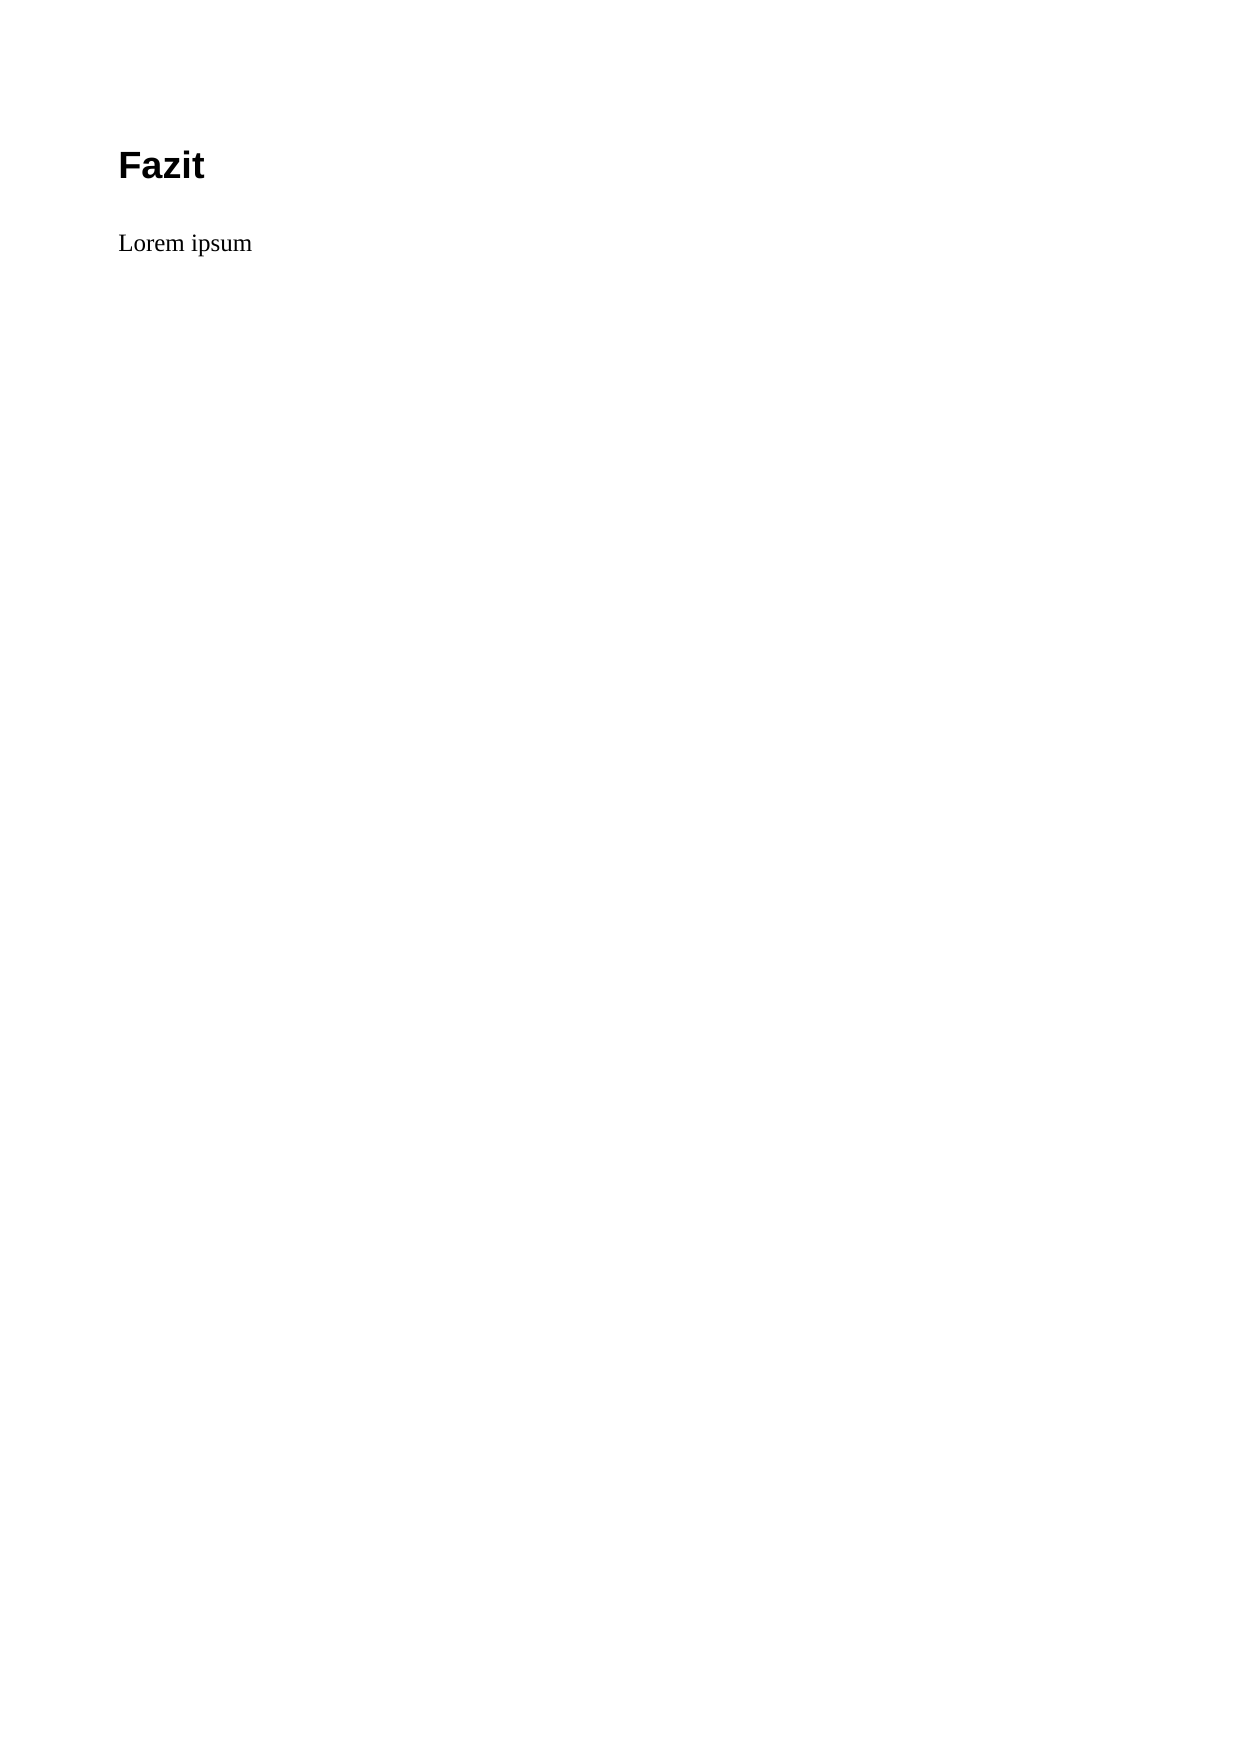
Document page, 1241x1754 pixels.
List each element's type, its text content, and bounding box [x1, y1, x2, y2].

text Lorem ipsum [118, 228, 1122, 257]
subtitle Fazit [118, 143, 1122, 187]
